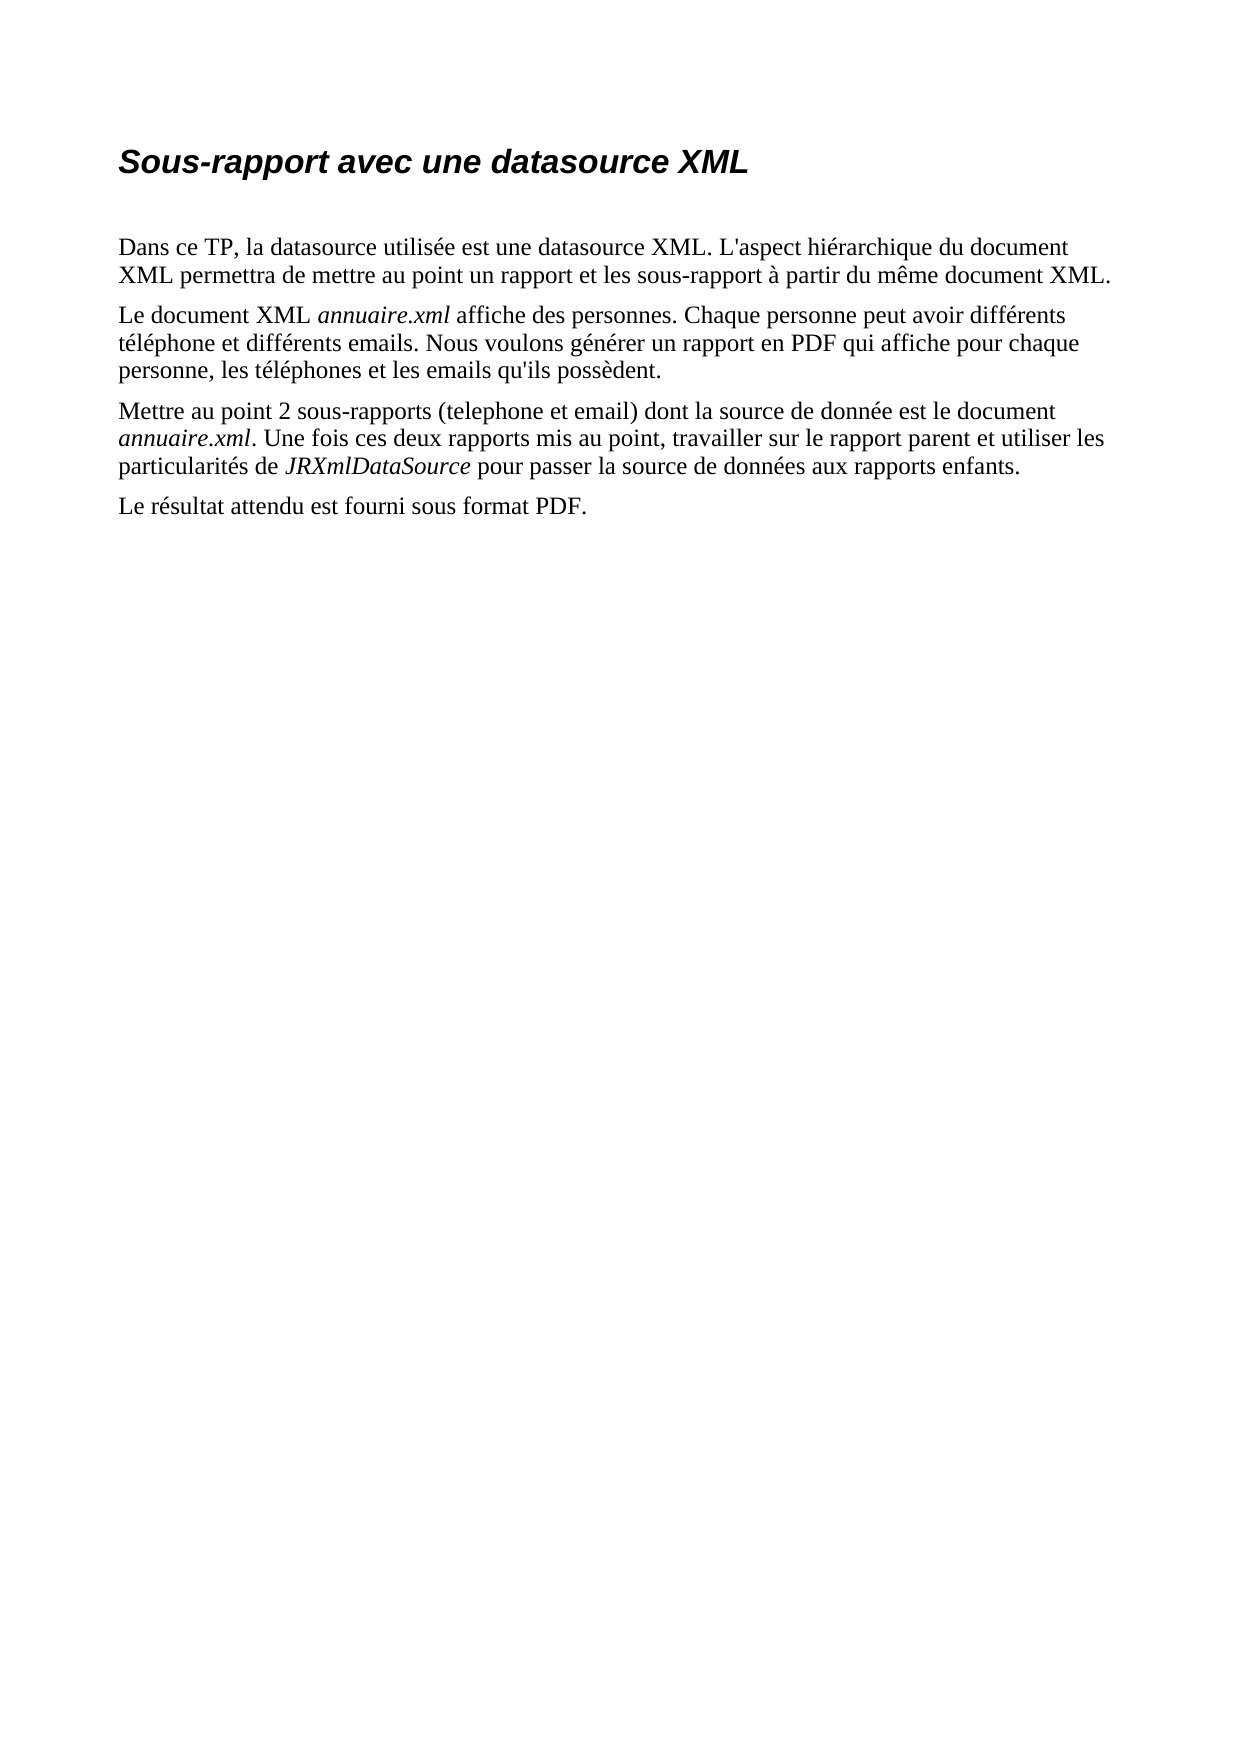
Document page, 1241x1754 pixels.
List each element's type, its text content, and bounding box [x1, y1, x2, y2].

text Le résultat attendu est fourni sous format PDF. [118, 492, 1122, 520]
text Dans ce TP, la datasource utilisée est une datasource XML. L'aspect hiérarchique du document XML permettra de mettre au point un rapport et les sous-rapport à partir du même document XML. [118, 233, 1122, 289]
text Mettre au point 2 sous-rapports (telephone et email) dont la source de donnée est le document annuaire.xml. Une fois ces deux rapports mis au point, travailler sur le rapport parent et utiliser les particularités de JRXmlDataSource pour passer la source de données aux rapports enfants. [118, 397, 1122, 480]
text Le document XML annuaire.xml affiche des personnes. Chaque personne peut avoir différents téléphone et différents emails. Nous voulons générer un rapport en PDF qui affiche pour chaque personne, les téléphones et les emails qu'ils possèdent. [118, 301, 1122, 384]
subtitle Sous-rapport avec une datasource XML [118, 143, 1122, 181]
